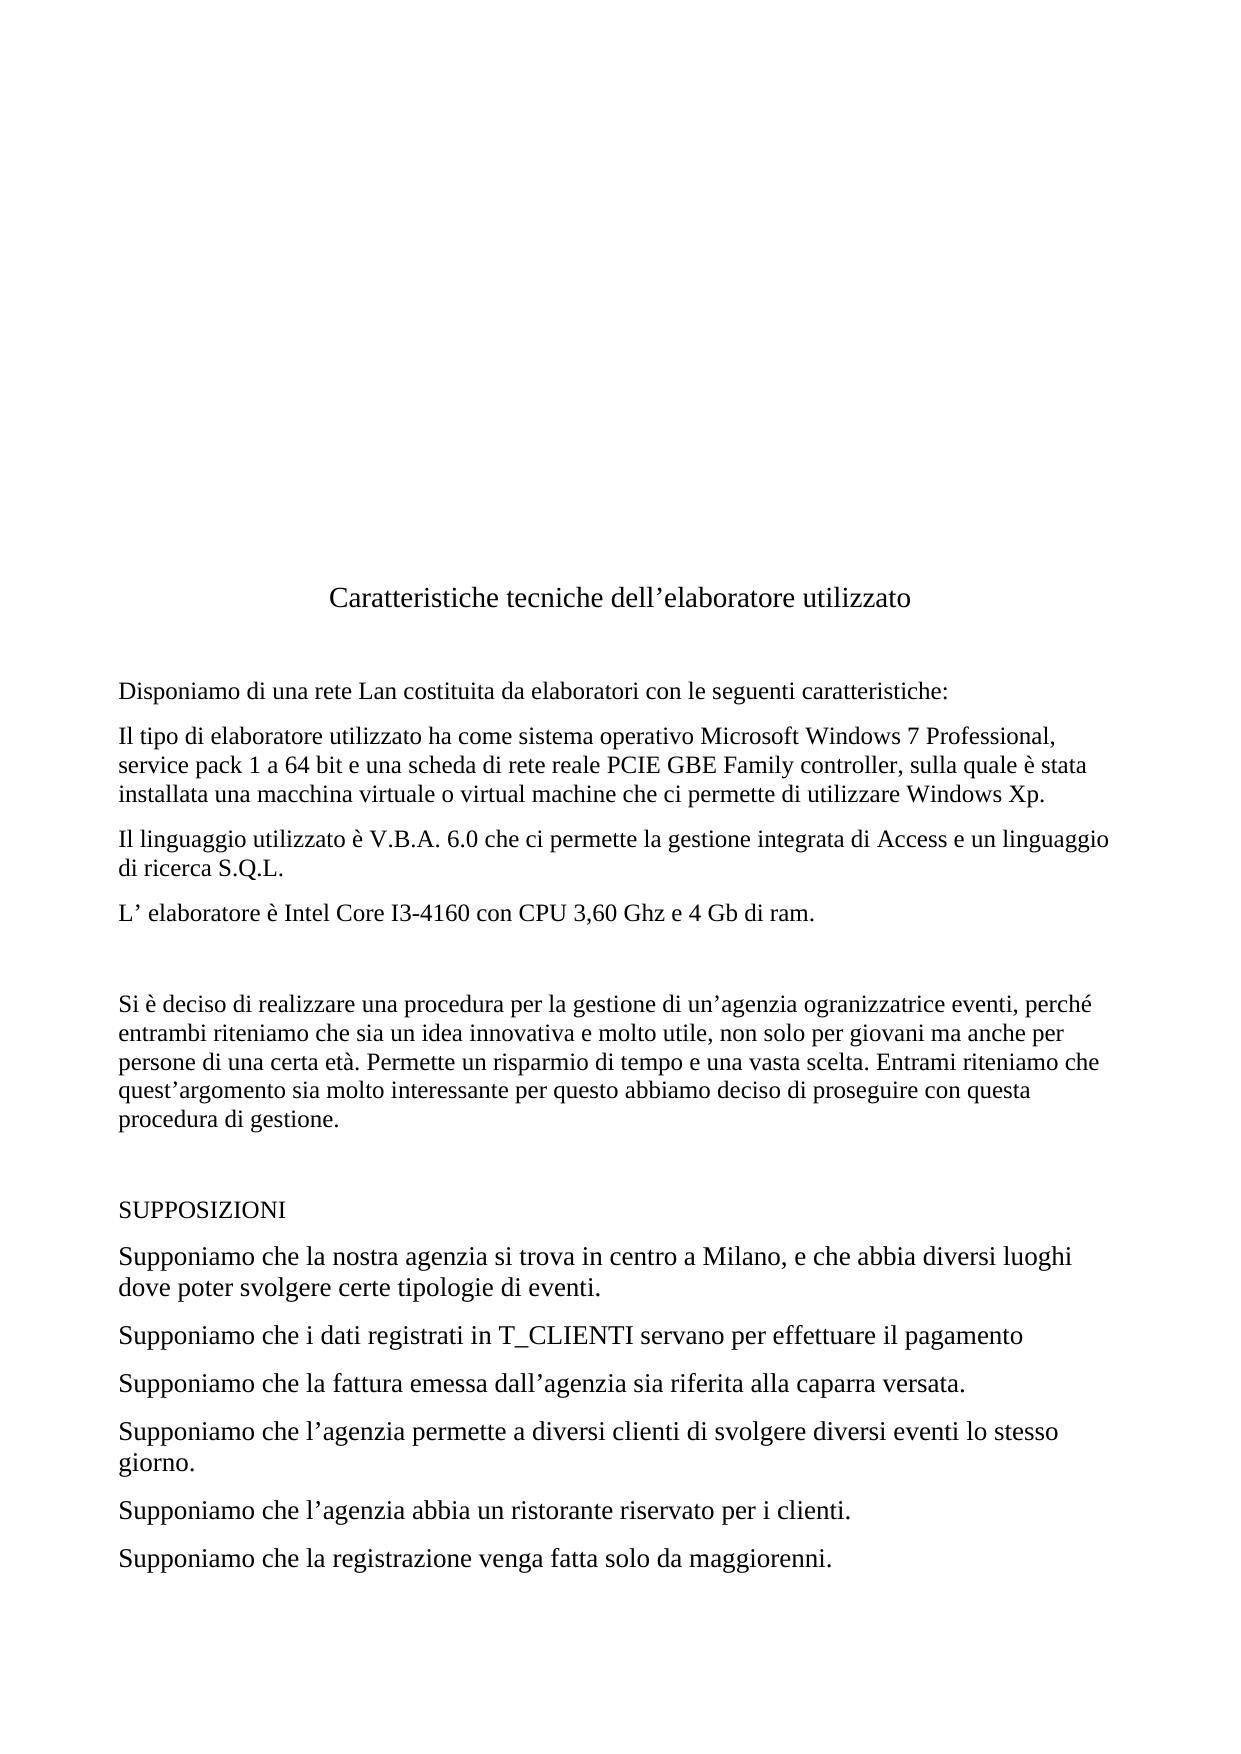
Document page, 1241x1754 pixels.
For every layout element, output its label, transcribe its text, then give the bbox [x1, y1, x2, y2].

text Supponiamo che la nostra agenzia si trova in centro a Milano, e che abbia diversi luoghi dove poter svolgere certe tipologie di eventi. [118, 1240, 1122, 1303]
text Supponiamo che l’agenzia permette a diversi clienti di svolgere diversi eventi lo stesso giorno. [118, 1415, 1122, 1477]
text Disponiamo di una rete Lan costituita da elaboratori con le seguenti caratteristiche: [118, 676, 1122, 704]
text Supponiamo che i dati registrati in T_CLIENTI servano per effettuare il pagamento [118, 1319, 1122, 1351]
text Il tipo di elaboratore utilizzato ha come sistema operativo Microsoft Windows 7 Professional, service pack 1 a 64 bit e una scheda di rete reale PCIE GBE Family controller, sulla quale è stata installata una macchina virtuale o virtual machine che ci permette di utilizzare Windows Xp. [118, 721, 1122, 807]
text Il linguaggio utilizzato è V.B.A. 6.0 che ci permette la gestione integrata di Access e un linguaggio di ricerca S.Q.L. [118, 824, 1122, 882]
text Supponiamo che la registrazione venga fatta solo da maggiorenni. [118, 1542, 1122, 1573]
text SUPPOSIZIONI [118, 1195, 1122, 1224]
text Supponiamo che l’agenzia abbia un ristorante riservato per i clienti. [118, 1494, 1122, 1525]
text L’ elaboratore è Intel Core I3-4160 con CPU 3,60 Ghz e 4 Gb di ram. [118, 898, 1122, 927]
text Supponiamo che la fattura emessa dall’agenzia sia riferita alla caparra versata. [118, 1367, 1122, 1398]
text Caratteristiche tecniche dell’elaboratore utilizzato [118, 580, 1122, 614]
text Si è deciso di realizzare una procedura per la gestione di un’agenzia ogranizzatrice eventi, perché entrambi riteniamo che sia un idea innovativa e molto utile, non solo per giovani ma anche per persone di una certa età. Permette un risparmio di tempo e una vasta scelta. Entrami riteniamo che quest’argomento sia molto interessante per questo abbiamo deciso di proseguire con questa procedura di gestione. [118, 989, 1122, 1133]
